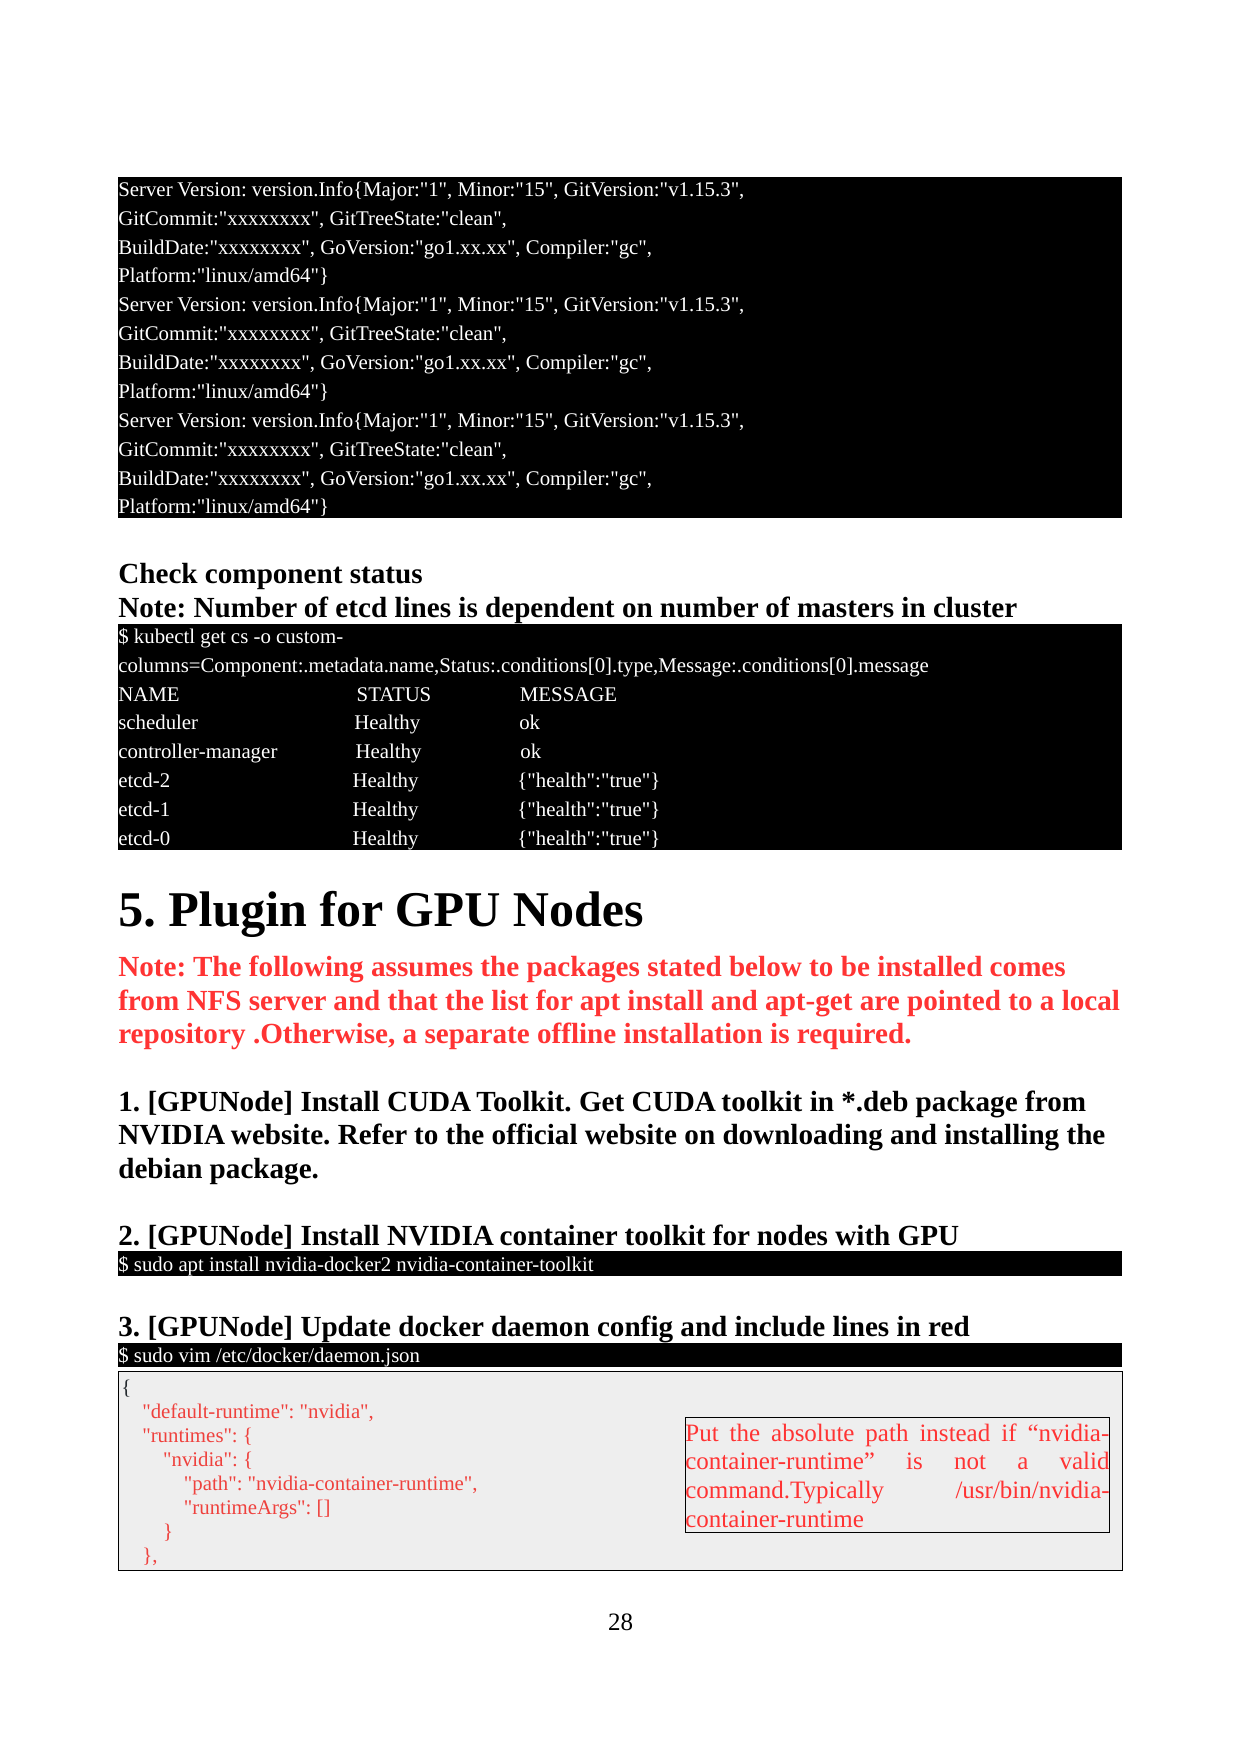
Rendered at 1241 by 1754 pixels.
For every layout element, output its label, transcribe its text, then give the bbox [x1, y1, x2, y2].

text "nvidia": { [1110, 1444, 1122, 1468]
text scheduler Healthy ok [118, 710, 1122, 734]
text Check component status [118, 557, 1122, 590]
text BuildDate:"xxxxxxxx", GoVersion:"go1.xx.xx", Compiler:"gc", [118, 350, 1122, 374]
text Platform:"linux/amd64"} [118, 494, 1122, 518]
text { [119, 1372, 1122, 1396]
text }, [119, 1540, 1122, 1570]
text NAME STATUS MESSAGE [118, 681, 1122, 706]
text } [119, 1516, 1122, 1540]
text $ kubectl get cs -o custom- [118, 624, 1122, 648]
text $ sudo apt install nvidia-docker2 nvidia-container-toolkit [118, 1251, 1122, 1276]
text [686, 1492, 1109, 1516]
text etcd-2 Healthy {"health":"true"} [118, 768, 1122, 792]
text "nvidia": { [686, 1444, 1109, 1468]
text 1. [GPUNode] Install CUDA Toolkit. Get CUDA toolkit in *.deb package from NVIDIA website. Refer to the official website on downloading and installing the debian package. [118, 1084, 1122, 1184]
text GitCommit:"xxxxxxxx", GitTreeState:"clean", [118, 437, 1122, 461]
text etcd-0 Healthy {"health":"true"} [118, 826, 1122, 850]
text Note: The following assumes the packages stated below to be installed comes from NFS server and that the list for apt install and apt-get are pointed to a local repository .Otherwise, a separate offline installation is required. [118, 949, 1122, 1050]
text Note: Number of etcd lines is dependent on number of masters in cluster [118, 590, 1122, 624]
text Server Version: version.Info{Major:"1", Minor:"15", GitVersion:"v1.15.3", [118, 408, 1122, 432]
subtitle 5. Plugin for GPU Nodes [118, 879, 1122, 937]
text GitCommit:"xxxxxxxx", GitTreeState:"clean", [118, 321, 1122, 345]
text "runtimes": { [686, 1419, 1109, 1444]
text Platform:"linux/amd64"} [118, 263, 1122, 287]
text $ sudo vim /etc/docker/daemon.json [118, 1343, 1122, 1367]
text controller-manager Healthy ok [118, 739, 1122, 763]
text "default-runtime": "nvidia", [119, 1396, 1122, 1419]
text "runtimes": { [1110, 1419, 1122, 1444]
text 2. [GPUNode] Install NVIDIA container toolkit for nodes with GPU [118, 1218, 1122, 1251]
text "path": "nvidia-container-runtime", [119, 1468, 685, 1492]
text BuildDate:"xxxxxxxx", GoVersion:"go1.xx.xx", Compiler:"gc", [118, 234, 1122, 259]
text etcd-1 Healthy {"health":"true"} [118, 797, 1122, 821]
text "runtimeArgs": [] [119, 1492, 685, 1516]
text columns=Component:.metadata.name,Status:.conditions[0].type,Message:.conditions[0].message [118, 653, 1122, 677]
text 3. [GPUNode] Update docker daemon config and include lines in red [118, 1309, 1122, 1343]
text "runtimes": { [119, 1419, 685, 1444]
text Platform:"linux/amd64"} [118, 379, 1122, 403]
text BuildDate:"xxxxxxxx", GoVersion:"go1.xx.xx", Compiler:"gc", [118, 465, 1122, 489]
text Server Version: version.Info{Major:"1", Minor:"15", GitVersion:"v1.15.3", [118, 292, 1122, 316]
text "nvidia": { [119, 1444, 685, 1468]
text Server Version: version.Info{Major:"1", Minor:"15", GitVersion:"v1.15.3", [118, 177, 1122, 201]
text GitCommit:"xxxxxxxx", GitTreeState:"clean", [118, 206, 1122, 230]
text "path": "nvidia-container-runtime", [686, 1468, 1109, 1492]
